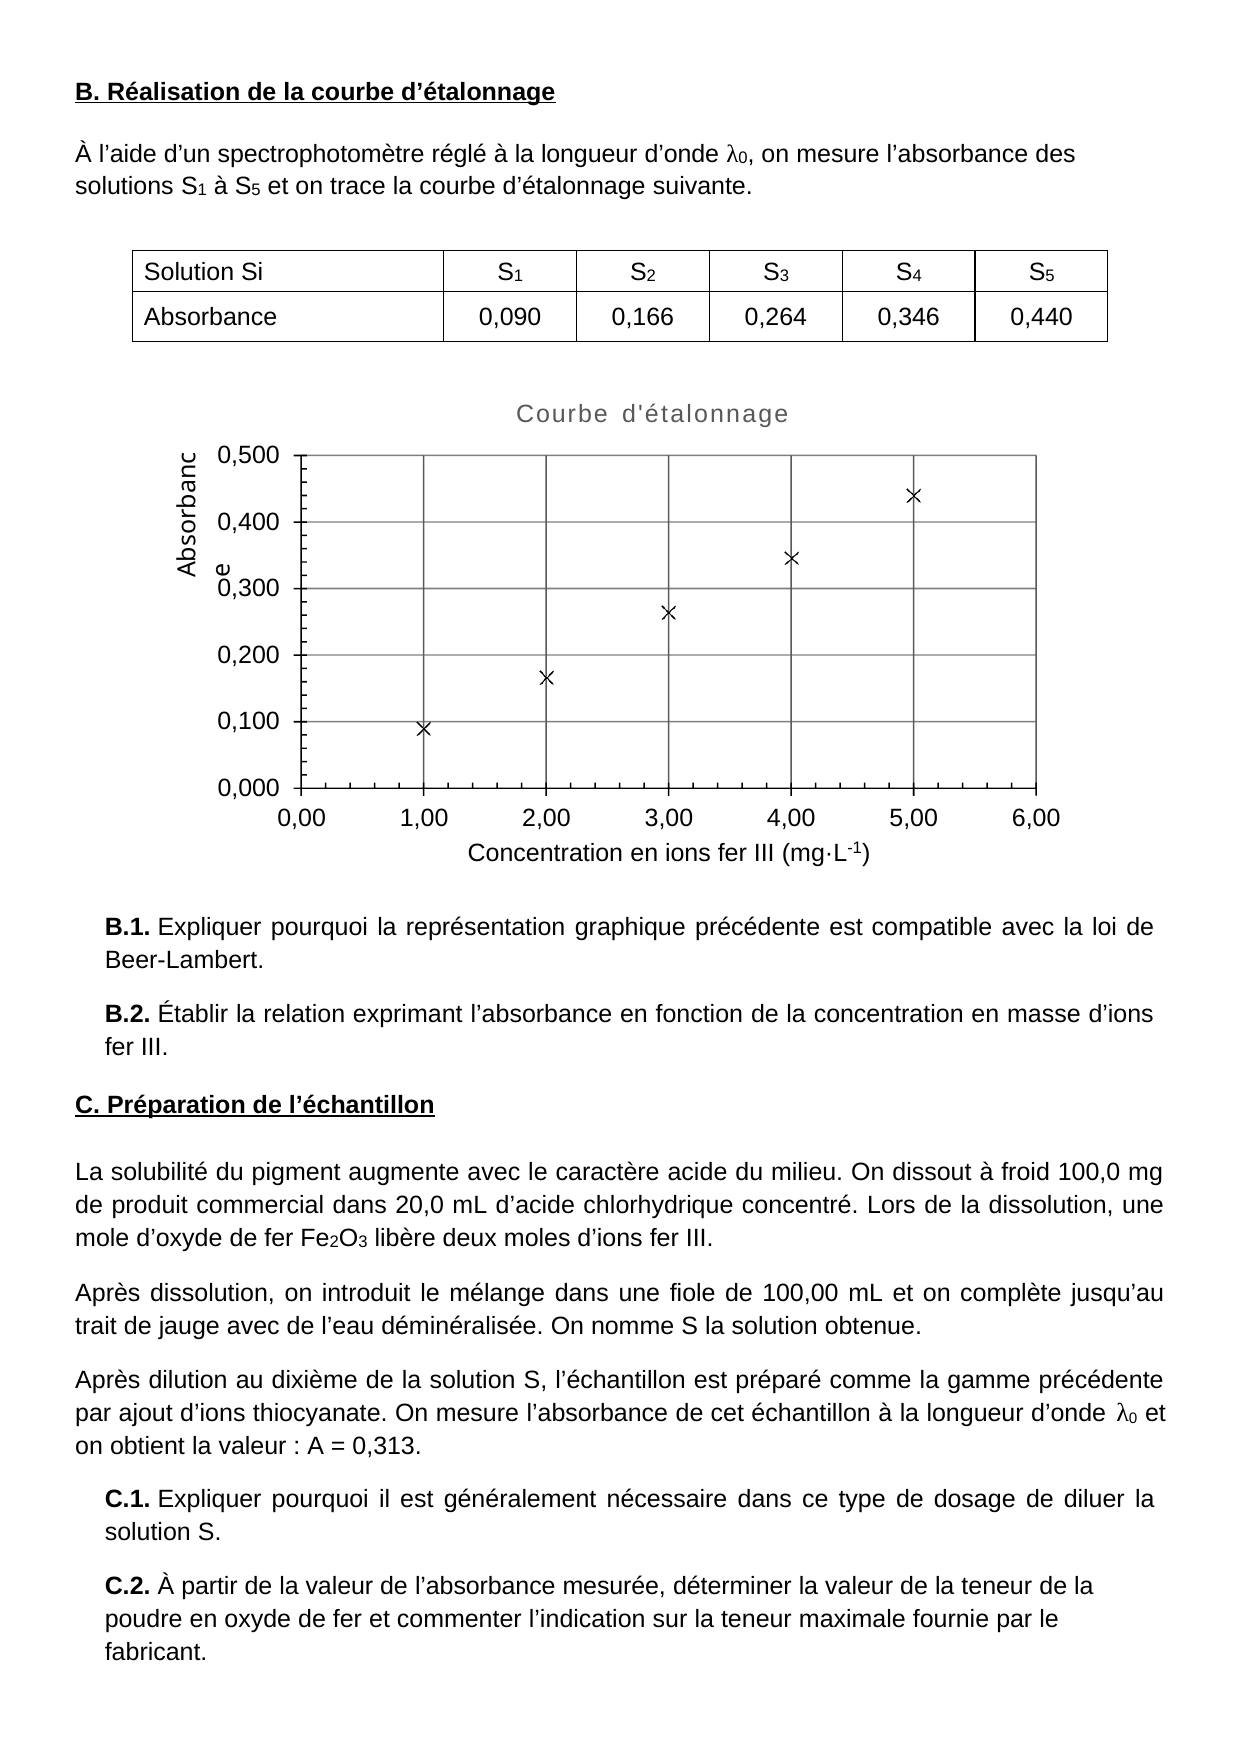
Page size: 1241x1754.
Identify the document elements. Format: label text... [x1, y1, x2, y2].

table_header S2 [577, 251, 709, 291]
text [915, 706, 1035, 720]
text 0,500 [217, 440, 1178, 469]
text [792, 706, 912, 720]
text B.1. Expliquer pourquoi la représentation graphique précédente est compatible avec la loi de Beer-Lambert. [104, 912, 1166, 974]
text [302, 507, 422, 521]
picture [539, 670, 554, 685]
text [670, 523, 790, 535]
text [792, 656, 912, 668]
text [302, 640, 422, 654]
text [915, 507, 1035, 521]
text [670, 507, 790, 521]
text [915, 523, 1035, 535]
text [915, 640, 1035, 654]
table_cell 0,346 [843, 292, 974, 341]
text [670, 640, 790, 654]
text [425, 523, 545, 535]
table_header S4 [843, 251, 974, 291]
text [547, 706, 667, 720]
text [1037, 640, 1178, 668]
table_header S5 [976, 251, 1107, 291]
text 0,300 [670, 590, 790, 602]
text [915, 723, 1035, 735]
text [302, 706, 422, 720]
text 0,300 [670, 573, 790, 587]
text 0,300 [302, 573, 422, 587]
picture [661, 605, 676, 620]
text [547, 656, 667, 668]
text [302, 656, 422, 668]
text 0,300 [915, 573, 1035, 587]
picture [906, 488, 921, 503]
text B. Réalisation de la courbe d’étalonnage [75, 77, 1178, 106]
text 0,300 [302, 590, 422, 602]
text [670, 723, 790, 735]
text Après dissolution, on introduit le mélange dans une fiole de 100,00 mL et on complète jusqu’au trait de jauge avec de l’eau déminéralisée. On nomme S la solution obtenue. [75, 1278, 1165, 1340]
text [547, 723, 667, 735]
text [302, 523, 422, 535]
table_header Solution Si [133, 251, 443, 291]
text 0,300 [792, 590, 912, 602]
text [792, 507, 912, 521]
text 0,400 [217, 507, 300, 535]
text 0,300 [792, 573, 912, 587]
text [915, 656, 1035, 668]
text [425, 656, 545, 668]
text C.2. À partir de la valeur de l’absorbance mesurée, déterminer la valeur de la teneur de la poudre en oxyde de fer et commenter l’indication sur la teneur maximale fournie par le fabricant. [104, 1571, 1166, 1666]
table_cell 0,090 [444, 292, 576, 341]
text [547, 523, 667, 535]
text [431, 723, 545, 735]
text 0,200 [217, 640, 300, 668]
table_header S3 [710, 251, 842, 291]
picture [784, 551, 799, 565]
table_cell 0,440 [976, 292, 1107, 341]
text 0,300 [547, 573, 667, 587]
table_header S1 [444, 251, 576, 291]
text Concentration en ions fer III (mg·L-1) [215, 838, 1122, 867]
text [670, 706, 790, 720]
text [425, 640, 545, 654]
text 0,300 [217, 573, 300, 602]
table_cell 0,166 [577, 292, 709, 341]
table_cell Absorbance [133, 292, 443, 341]
table_cell 0,264 [710, 292, 842, 341]
text [425, 706, 545, 720]
text [792, 723, 912, 735]
picture [416, 721, 431, 736]
text 0,300 [915, 590, 1035, 602]
text [792, 523, 912, 535]
text [1037, 507, 1178, 535]
text [547, 507, 667, 521]
text Après dilution au dixième de la solution S, l’échantillon est préparé comme la gamme précédente par ajout d’ions thiocyanate. On mesure l’absorbance de cet échantillon à la longueur d’onde λ0 et on obtient la valeur : A = 0,313. [75, 1365, 1166, 1459]
text Courbe d'étalonnage [516, 399, 1178, 428]
text 0,300 [425, 573, 545, 587]
text [547, 640, 667, 654]
text [425, 507, 545, 521]
text [670, 656, 790, 668]
text C.1. Expliquer pourquoi il est généralement nécessaire dans ce type de dosage de diluer la solution S. [104, 1484, 1166, 1546]
text B.2. Établir la relation exprimant l’absorbance en fonction de la concentration en masse d’ions fer III. [104, 999, 1165, 1061]
text 0,300 [425, 590, 545, 602]
text C. Préparation de l’échantillon [75, 1091, 1166, 1119]
text [1037, 706, 1178, 735]
text La solubilité du pigment augmente avec le caractère acide du milieu. On dissout à froid 100,0 mg de produit commercial dans 20,0 mL d’acide chlorhydrique concentré. Lors de la dissolution, une mole d’oxyde de fer Fe2O3 libère deux moles d’ions fer III. [75, 1157, 1166, 1253]
text [302, 723, 416, 735]
text 0,300 [547, 590, 667, 602]
text 0,00 1,00 2,00 3,00 4,00 5,00 6,00 [159, 803, 1178, 832]
text 0,300 [1037, 573, 1178, 602]
text 0,000 [215, 773, 282, 802]
text À l’aide d’un spectrophotomètre réglé à la longueur d’onde λ0, on mesure l’absorbance des solutions S1 à S5 et on trace la courbe d’étalonnage suivante. [75, 139, 1178, 201]
text 0,100 [217, 706, 300, 735]
text [792, 640, 912, 654]
